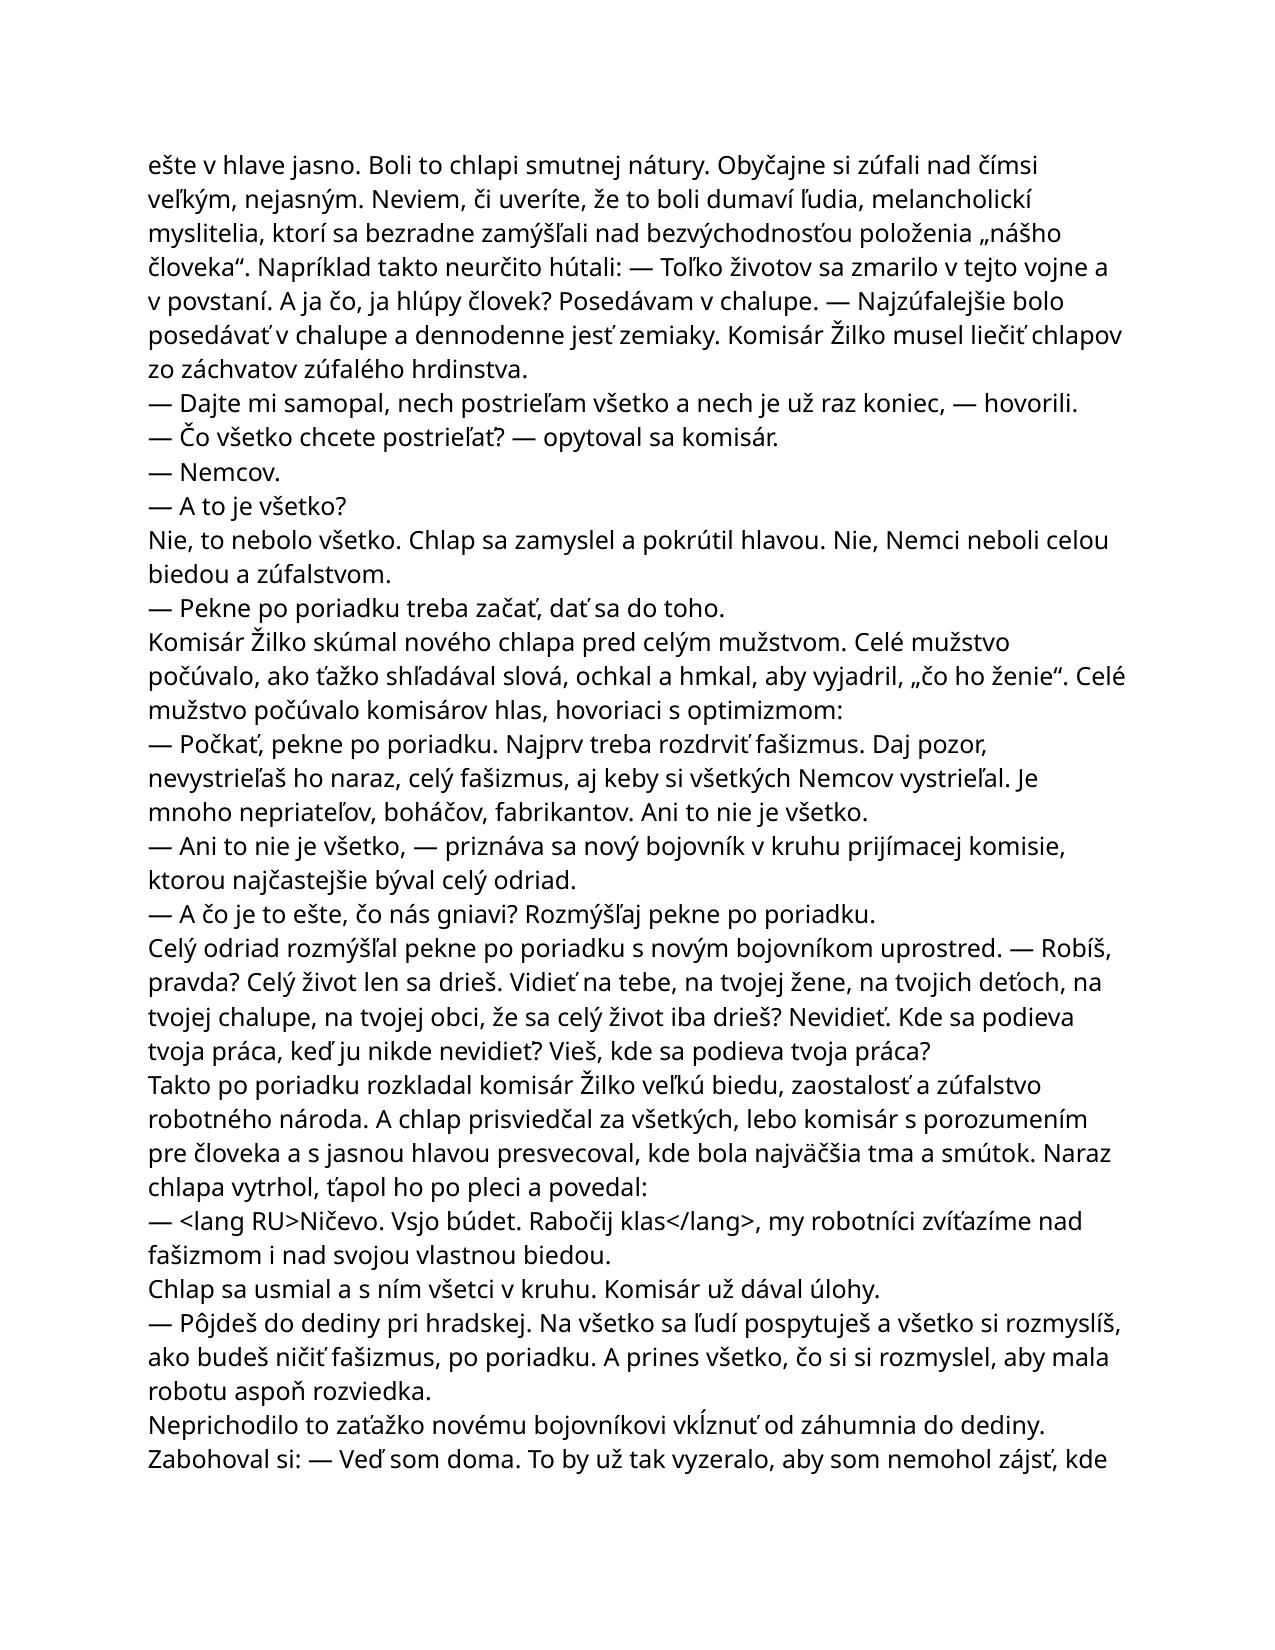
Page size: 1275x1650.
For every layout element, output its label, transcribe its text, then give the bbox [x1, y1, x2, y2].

text — Pôjdeš do dediny pri hradskej. Na všetko sa ľudí pospytuješ a všetko si rozmyslíš, ako budeš ničiť fašizmus, po poriadku. A prines všetko, čo si si rozmyslel, aby mala robotu aspoň rozviedka. [148, 1306, 1127, 1408]
text Celý odriad rozmýšľal pekne po poriadku s novým bojovníkom uprostred. — Robíš, pravda? Celý život len sa drieš. Vidieť na tebe, na tvojej žene, na tvojich deťoch, na tvojej chalupe, na tvojej obci, že sa celý život iba drieš? Nevidieť. Kde sa podieva tvoja práca, keď ju nikde nevidieť? Vieš, kde sa podieva tvoja práca? [148, 931, 1127, 1067]
text Nie, to nebolo všetko. Chlap sa zamyslel a pokrútil hlavou. Nie, Nemci neboli celou biedou a zúfalstvom. [148, 522, 1127, 590]
text — Ani to nie je všetko, — priznáva sa nový bojovník v kruhu prijímacej komisie, ktorou najčastejšie býval celý odriad. [148, 829, 1127, 897]
text Takto po poriadku rozkladal komisár Žilko veľkú biedu, zaostalosť a zúfalstvo robotného národa. A chlap prisviedčal za všetkých, lebo komisár s porozumením pre človeka a s jasnou hlavou presvecoval, kde bola najväčšia tma a smútok. Naraz chlapa vytrhol, ťapol ho po pleci a povedal: [148, 1067, 1127, 1203]
text — Počkať, pekne po poriadku. Najprv treba rozdrviť fašizmus. Daj pozor, nevystrieľaš ho naraz, celý fašizmus, aj keby si všetkých Nemcov vystrieľal. Je mnoho nepriateľov, boháčov, fabrikantov. Ani to nie je všetko. [148, 727, 1127, 829]
text — Pekne po poriadku treba začať, dať sa do toho. [148, 590, 1127, 624]
text — A čo je to ešte, čo nás gniavi? Rozmýšľaj pekne po poriadku. [148, 897, 1127, 931]
text — Nemcov. [148, 454, 1127, 488]
text — <lang RU>Ničevo. Vsjo búdet. Rabočij klas</lang>, my robotníci zvíťazíme nad fašizmom i nad svojou vlastnou biedou. [148, 1203, 1127, 1272]
text Chlap sa usmial a s ním všetci v kruhu. Komisár už dával úlohy. [148, 1272, 1127, 1306]
text ešte v hlave jasno. Boli to chlapi smutnej nátury. Obyčajne si zúfali nad čímsi veľkým, nejasným. Neviem, či uveríte, že to boli dumaví ľudia, melancholickí myslitelia, ktorí sa bezradne zamýšľali nad bezvýchodnosťou položenia „nášho človeka“. Napríklad takto neurčito hútali: — Toľko životov sa zmarilo v tejto vojne a v povstaní. A ja čo, ja hlúpy človek? Posedávam v chalupe. — Najzúfalejšie bolo posedávať v chalupe a dennodenne jesť zemiaky. Komisár Žilko musel liečiť chlapov zo záchvatov zúfalého hrdinstva. [148, 148, 1127, 386]
text — A to je všetko? [148, 488, 1127, 522]
text Komisár Žilko skúmal nového chlapa pred celým mužstvom. Celé mužstvo počúvalo, ako ťažko shľadával slová, ochkal a hmkal, aby vyjadril, „čo ho ženie“. Celé mužstvo počúvalo komisárov hlas, hovoriaci s optimizmom: [148, 624, 1127, 727]
text Neprichodilo to zaťažko novému bojovníkovi vkĺznuť od záhumnia do dediny. Zabohoval si: — Veď som doma. To by už tak vyzeralo, aby som nemohol zájsť, kde [148, 1408, 1127, 1476]
text — Čo všetko chcete postrieľať? — opytoval sa komisár. [148, 420, 1127, 454]
text — Dajte mi samopal, nech postrieľam všetko a nech je už raz koniec, — hovorili. [148, 386, 1127, 420]
